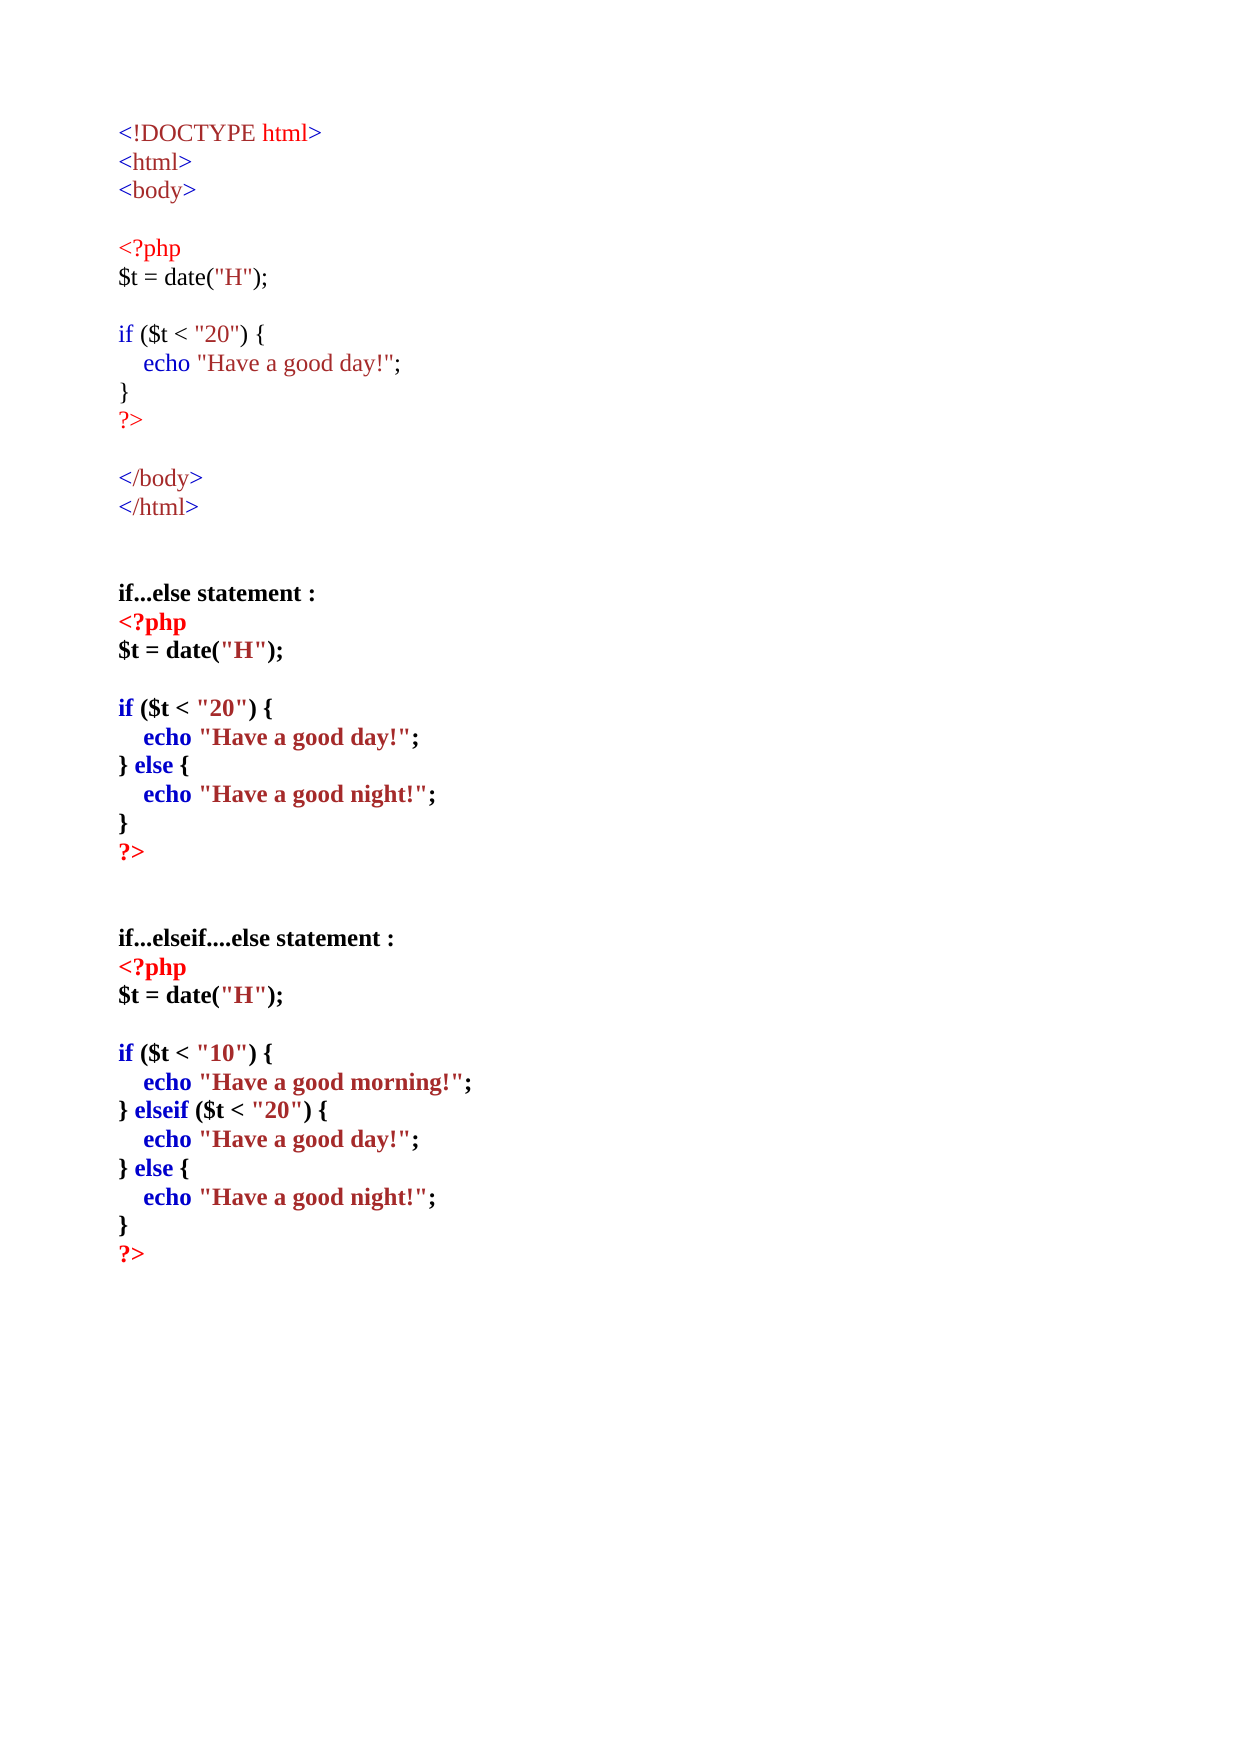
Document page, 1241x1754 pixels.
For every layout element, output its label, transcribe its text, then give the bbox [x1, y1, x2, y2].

text <?php $t = date("H"); if ($t < "10") { echo "Have a good morning!"; } elseif ($t < "20") { echo "Have a good day!"; } else { echo "Have a good night!"; } ?> [118, 952, 1122, 1268]
text <!DOCTYPE html> <html> <body> <?php $t = date("H"); if ($t < "20") { echo "Have a good day!"; } ?> </body> </html> [118, 118, 1122, 521]
text if...elseif....else statement : [118, 923, 1122, 952]
text <?php $t = date("H"); if ($t < "20") { echo "Have a good day!"; } else { echo "Have a good night!"; } ?> [118, 607, 1122, 866]
text if...else statement : [118, 578, 1122, 607]
